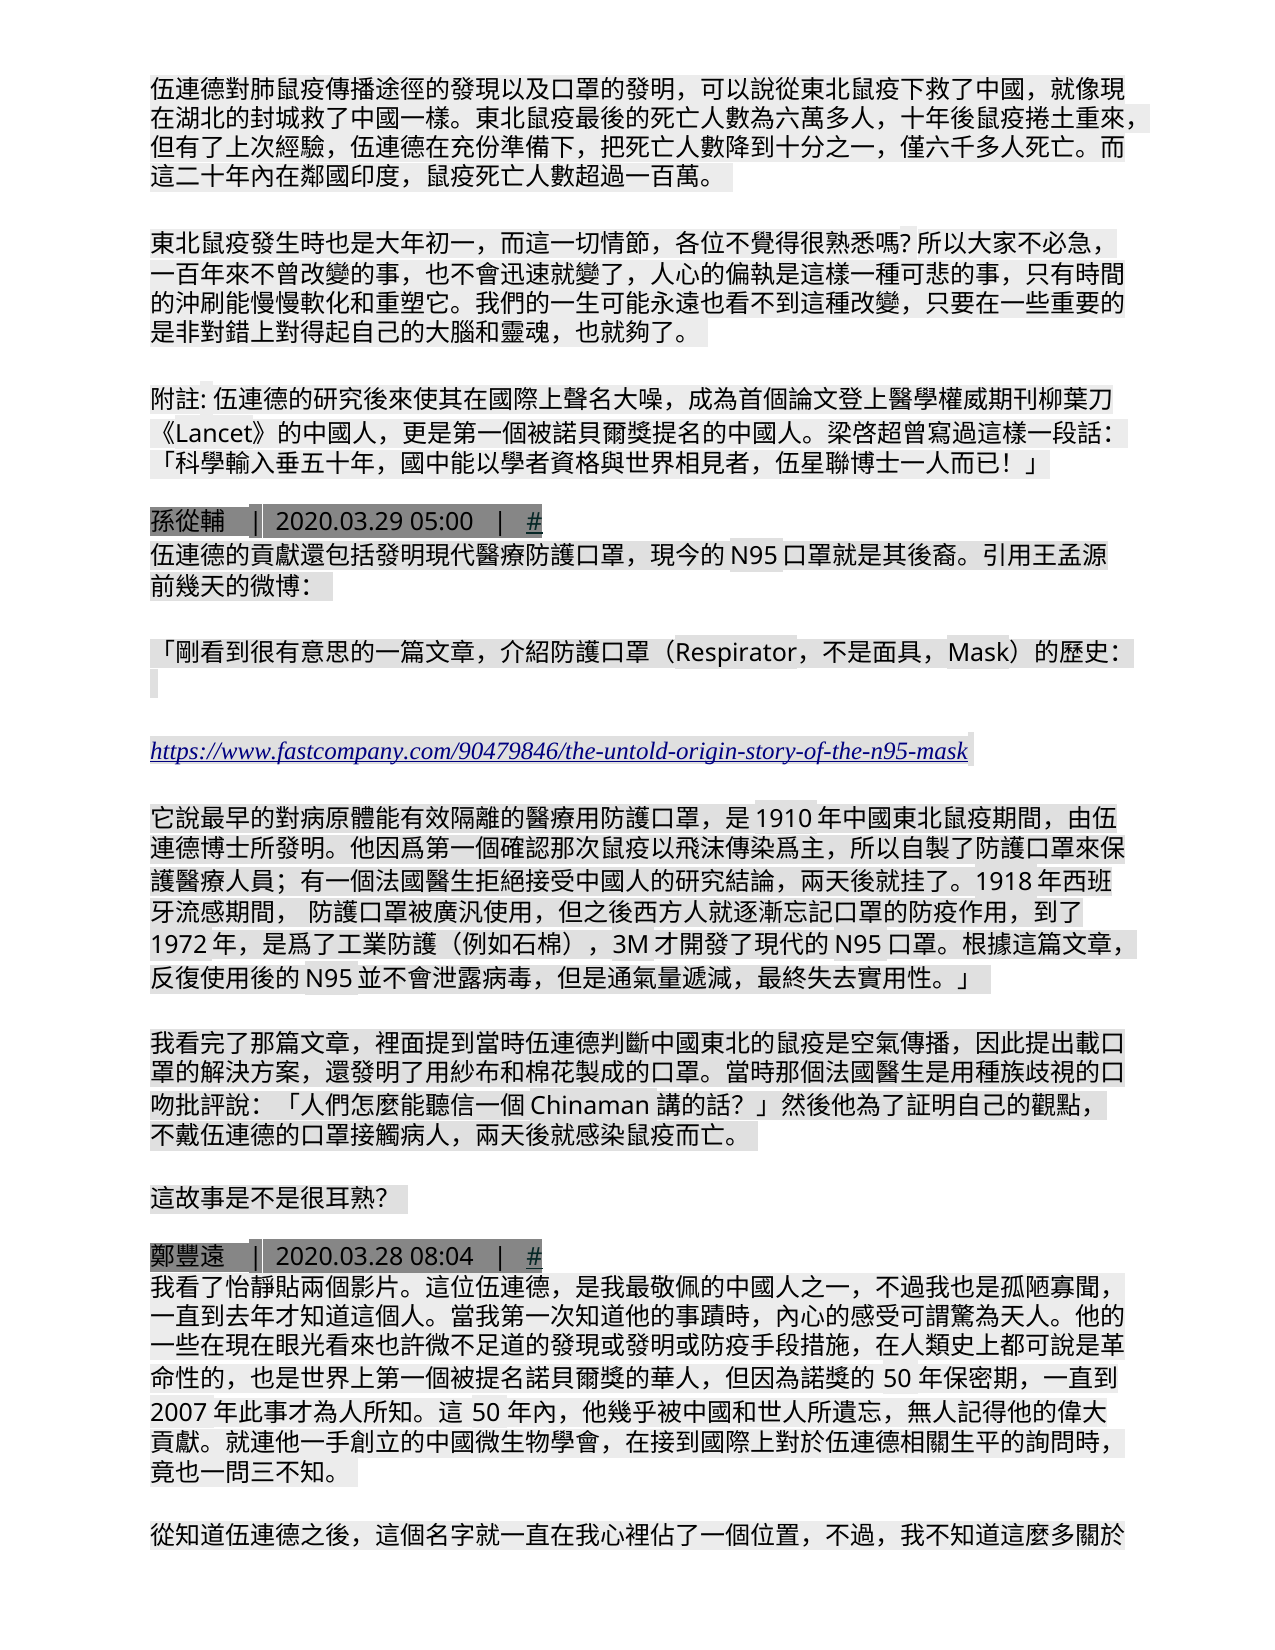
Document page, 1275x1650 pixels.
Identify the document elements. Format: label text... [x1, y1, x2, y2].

text 孫從輔 | 2020.03.29 05:00 | # [150, 504, 1125, 538]
text 鄭豐遠 | 2020.03.28 08:04 | # [150, 1239, 1125, 1273]
text 我看了怡靜貼兩個影片。這位伍連德，是我最敬佩的中國人之一，不過我也是孤陋寡聞，一直到去年才知道這個人。當我第一次知道他的事蹟時，內心的感受可謂驚為天人。他的一些在現在眼光看來也許微不足道的發現或發明或防疫手段措施，在人類史上都可說是革命性的，也是世界上第一個被提名諾貝爾獎的華人，但因為諾獎的 50 年保密期，一直到 2007 年此事才為人所知。這 50 年內，他幾乎被中國和世人所遺忘，無人記得他的偉大貢獻。就連他一手創立的中國微生物學會，在接到國際上對於伍連德相關生平的詢問時，竟也一問三不知。 從知道伍連德之後，這個名字就一直在我心裡佔了一個位置，不過，我不知道這麼多關於 [150, 1273, 1125, 1550]
text 伍連德就是現代口罩的發明人。武漢這次疫情，其實就宛如一百年前東北鼠疫的翻版，歷史總是一再重演。只要是中國人做的，不管做得多好，哪怕是值得諾貝爾獎提名的巨大成就，也一律被抹黑低貶成一文不值。從輔文章裡提到的那個法國人 Gérald Mesny 當時應該是代表俄國勢力 (不確定)，與日本在爭奪中國東北的控制權。日本當時的醫療專家代表是一位赫赫有名的北里柴三郎，加上清政府的代表伍連德，三方各自抗疫，實則背後政治明爭暗鬥。 當時國際上包括日俄勢力的醫療專家對鼠疫的認識還只停留在「老鼠-跳蚤-人」這樣的傳播路徑，也就是傳統的腺鼠疫。東北疫區的死者症狀明明就是鼠疫，但該地抓來的一萬多隻老鼠解剖後卻在其體內找不到鼠疫病菌。伍連德透過解剖死者，在多個器官發現了鼠疫病菌，從而確立這種以飛沫人傳人的新形鼠疫-「肺鼠疫」，繼而發明了現代口罩，焚化屍體，並確立了防疫手段，也就是類似武漢方艙醫院的隔離措施。另外伍連德也發現這次攜帶病菌的動物並不是老鼠，而是土撥鼠。 這一切，特別是伍式口罩，在法國人 Gérald Mesny 眼裡看來都很可疑可笑的，Mesny 對此表達深度的不屑，認為你"區區一個中國人"，想出這些怪招，全是毫無用處的東西，不足採信。由於和口罩不共戴天，於是 Mesny 很"勇敢"地帶著團隊，在不戴口罩的狀態下四處視查病人 (只差沒把這叫作自由民主的空氣)，兩天後，團隊患上鼠疫全數陣亡 (鼠疫從感染到死亡之迅速是現代人很難想像的，比新冠肺炎可怕得多，人類是有了抗生素後才真正能對抗鼠疫)。 伍連德對肺鼠疫傳播途徑的發現以及口罩的發明，可以說從東北鼠疫下救了中國，就像現在湖北的封城救了中國一樣。東北鼠疫最後的死亡人數為六萬多人，十年後鼠疫捲土重來，但有了上次經驗，伍連德在充份準備下，把死亡人數降到十分之一，僅六千多人死亡。而這二十年內在鄰國印度，鼠疫死亡人數超過一百萬。 東北鼠疫發生時也是大年初一，而這一切情節，各位不覺得很熟悉嗎? 所以大家不必急，一百年來不曾改變的事，也不會迅速就變了，人心的偏執是這樣一種可悲的事，只有時間的沖刷能慢慢軟化和重塑它。我們的一生可能永遠也看不到這種改變，只要在一些重要的是非對錯上對得起自己的大腦和靈魂，也就夠了。 附註: 伍連德的研究後來使其在國際上聲名大噪，成為首個論文登上醫學權威期刊柳葉刀《Lancet》的中國人，更是第一個被諾貝爾獎提名的中國人。梁啓超曾寫過這樣一段話：「科學輸入垂五十年，國中能以學者資格與世界相見者，伍星聯博士一人而已！」 [150, 75, 1125, 479]
text 伍連德的貢獻還包括發明現代醫療防護口罩，現今的N95口罩就是其後裔。引用王孟源前幾天的微博： 「剛看到很有意思的一篇文章，介紹防護口罩（Respirator，不是面具，Mask）的歷史： https://www.fastcompany.com/90479846/the-untold-origin-story-of-the-n95-mask 它說最早的對病原體能有效隔離的醫療用防護口罩，是1910年中國東北鼠疫期間，由伍連德博士所發明。他因爲第一個確認那次鼠疫以飛沫傳染爲主，所以自製了防護口罩來保護醫療人員；有一個法國醫生拒絕接受中國人的研究結論，兩天後就挂了。1918年西班牙流感期間， 防護口罩被廣汎使用，但之後西方人就逐漸忘記口罩的防疫作用，到了1972年，是爲了工業防護（例如石棉），3M才開發了現代的N95口罩。根據這篇文章，反復使用後的N95並不會泄露病毒，但是通氣量遞減，最終失去實用性。」 我看完了那篇文章，裡面提到當時伍連德判斷中國東北的鼠疫是空氣傳播，因此提出載口罩的解決方案，還發明了用紗布和棉花製成的口罩。當時那個法國醫生是用種族歧視的口吻批評說：「人們怎麼能聽信一個Chinaman 講的話？」然後他為了証明自己的觀點，不戴伍連德的口罩接觸病人，兩天後就感染鼠疫而亡。 這故事是不是很耳熟？ [150, 538, 1125, 1214]
